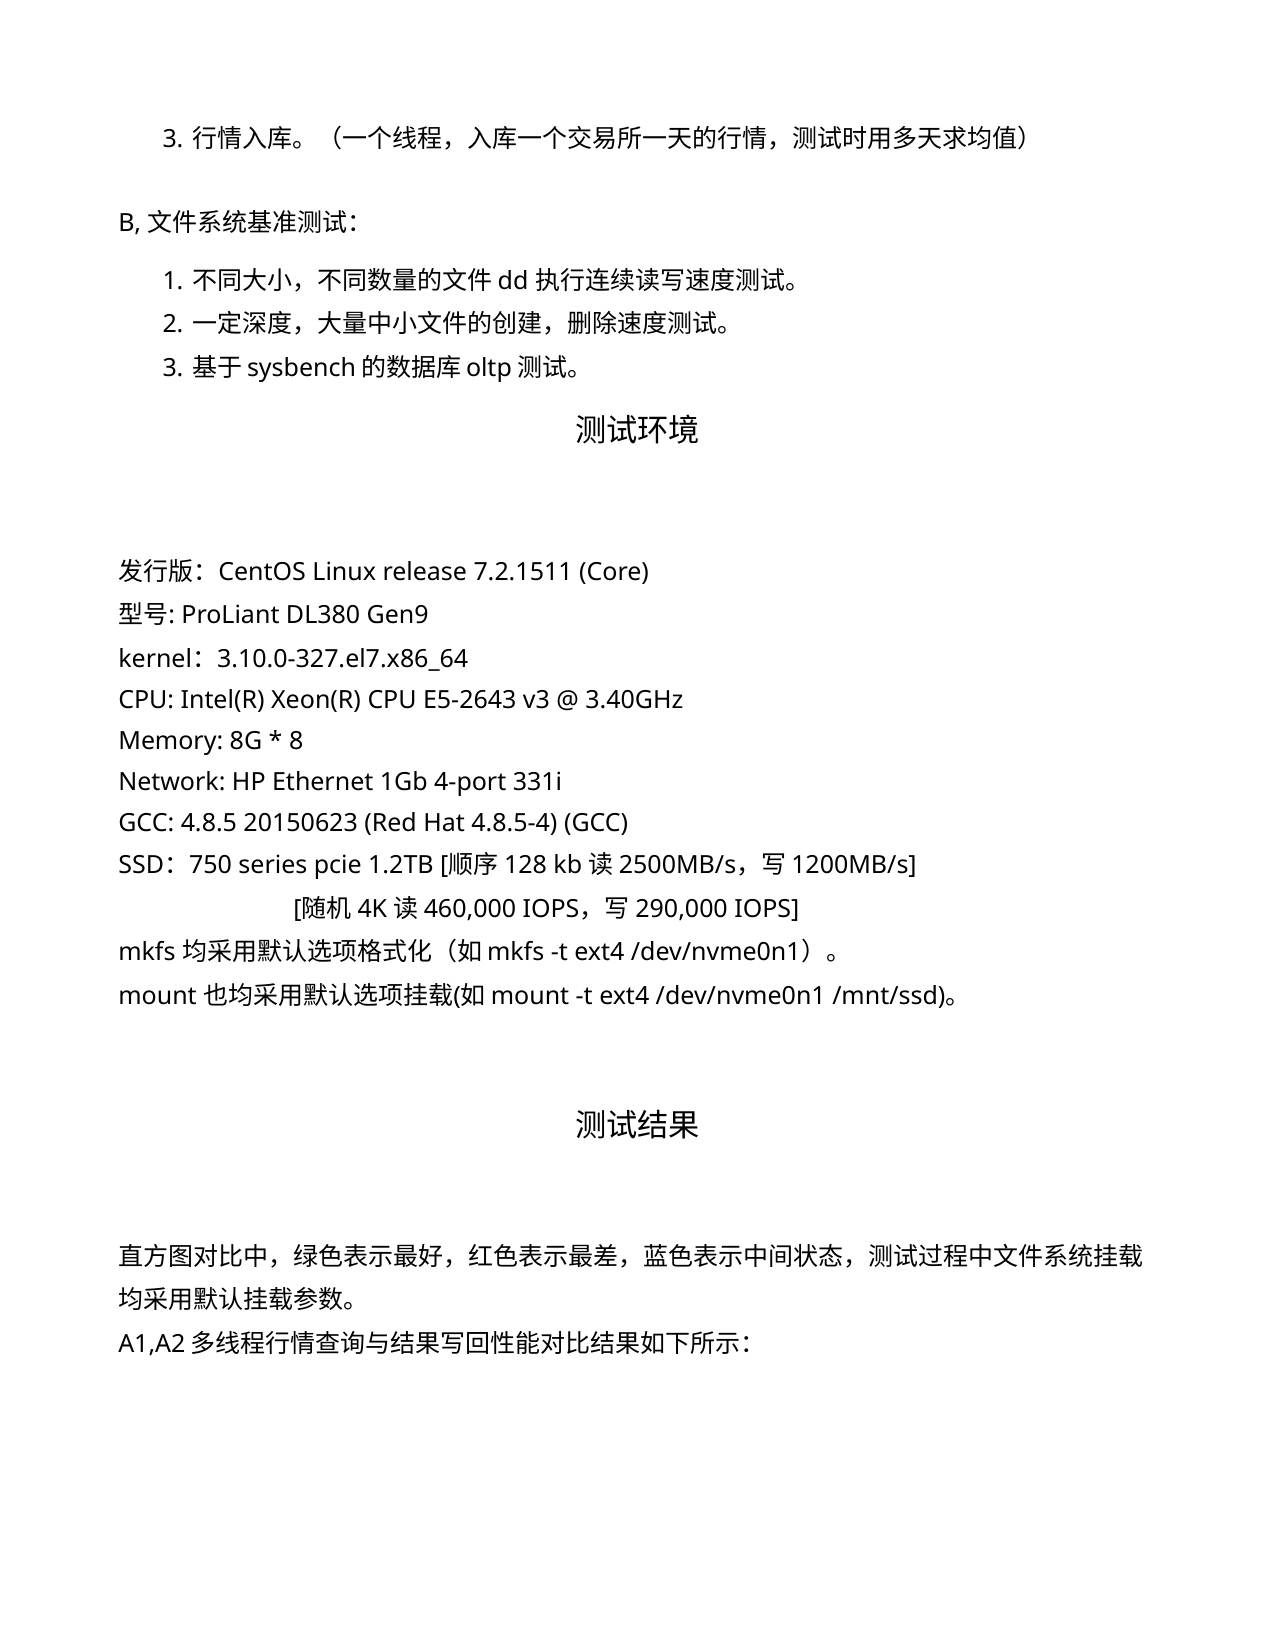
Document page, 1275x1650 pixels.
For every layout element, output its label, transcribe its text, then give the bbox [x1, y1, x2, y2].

list 一定深度，大量中小文件的创建，删除速度测试。 [162, 304, 1157, 340]
text 测试环境 [118, 405, 1157, 451]
text 测试结果 [118, 1100, 1157, 1146]
text mount 也均采用默认选项挂载(如mount -t ext4 /dev/nvme0n1 /mnt/ssd)。 [118, 975, 1157, 1012]
text Memory: 8G * 8 [118, 722, 1157, 757]
text B, 文件系统基准测试： [118, 202, 1157, 239]
text mkfs 均采用默认选项格式化（如mkfs -t ext4 /dev/nvme0n1）。 [118, 932, 1157, 968]
text kernel：3.10.0-327.el7.x86_64 [118, 638, 1157, 674]
text 型号: ProLiant DL380 Gen9 [118, 595, 1157, 631]
text CPU: Intel(R) Xeon(R) CPU E5-2643 v3 @ 3.40GHz [118, 682, 1157, 716]
list 行情入库。（一个线程，入库一个交易所一天的行情，测试时用多天求均值） [162, 118, 1157, 154]
text 直方图对比中，绿色表示最好，红色表示最差，蓝色表示中间状态，测试过程中文件系统挂载均采用默认挂载参数。 [118, 1236, 1157, 1316]
text Network: HP Ethernet 1Gb 4-port 331i GCC: 4.8.5 20150623 (Red Hat 4.8.5-4) (GCC) [118, 763, 1157, 838]
list 基于sysbench的数据库oltp测试。 [162, 347, 1157, 383]
list 不同大小，不同数量的文件 dd 执行连续读写速度测试。 [162, 260, 1157, 297]
text SSD：750 series pcie 1.2TB [顺序 128 kb 读2500MB/s，写1200MB/s] [118, 845, 1157, 881]
text [随机 4K 读460,000 IOPS，写 290,000 IOPS] [118, 888, 1157, 925]
text 发行版：CentOS Linux release 7.2.1511 (Core) [118, 551, 1157, 588]
text A1,A2多线程行情查询与结果写回性能对比结果如下所示： [118, 1323, 1157, 1359]
